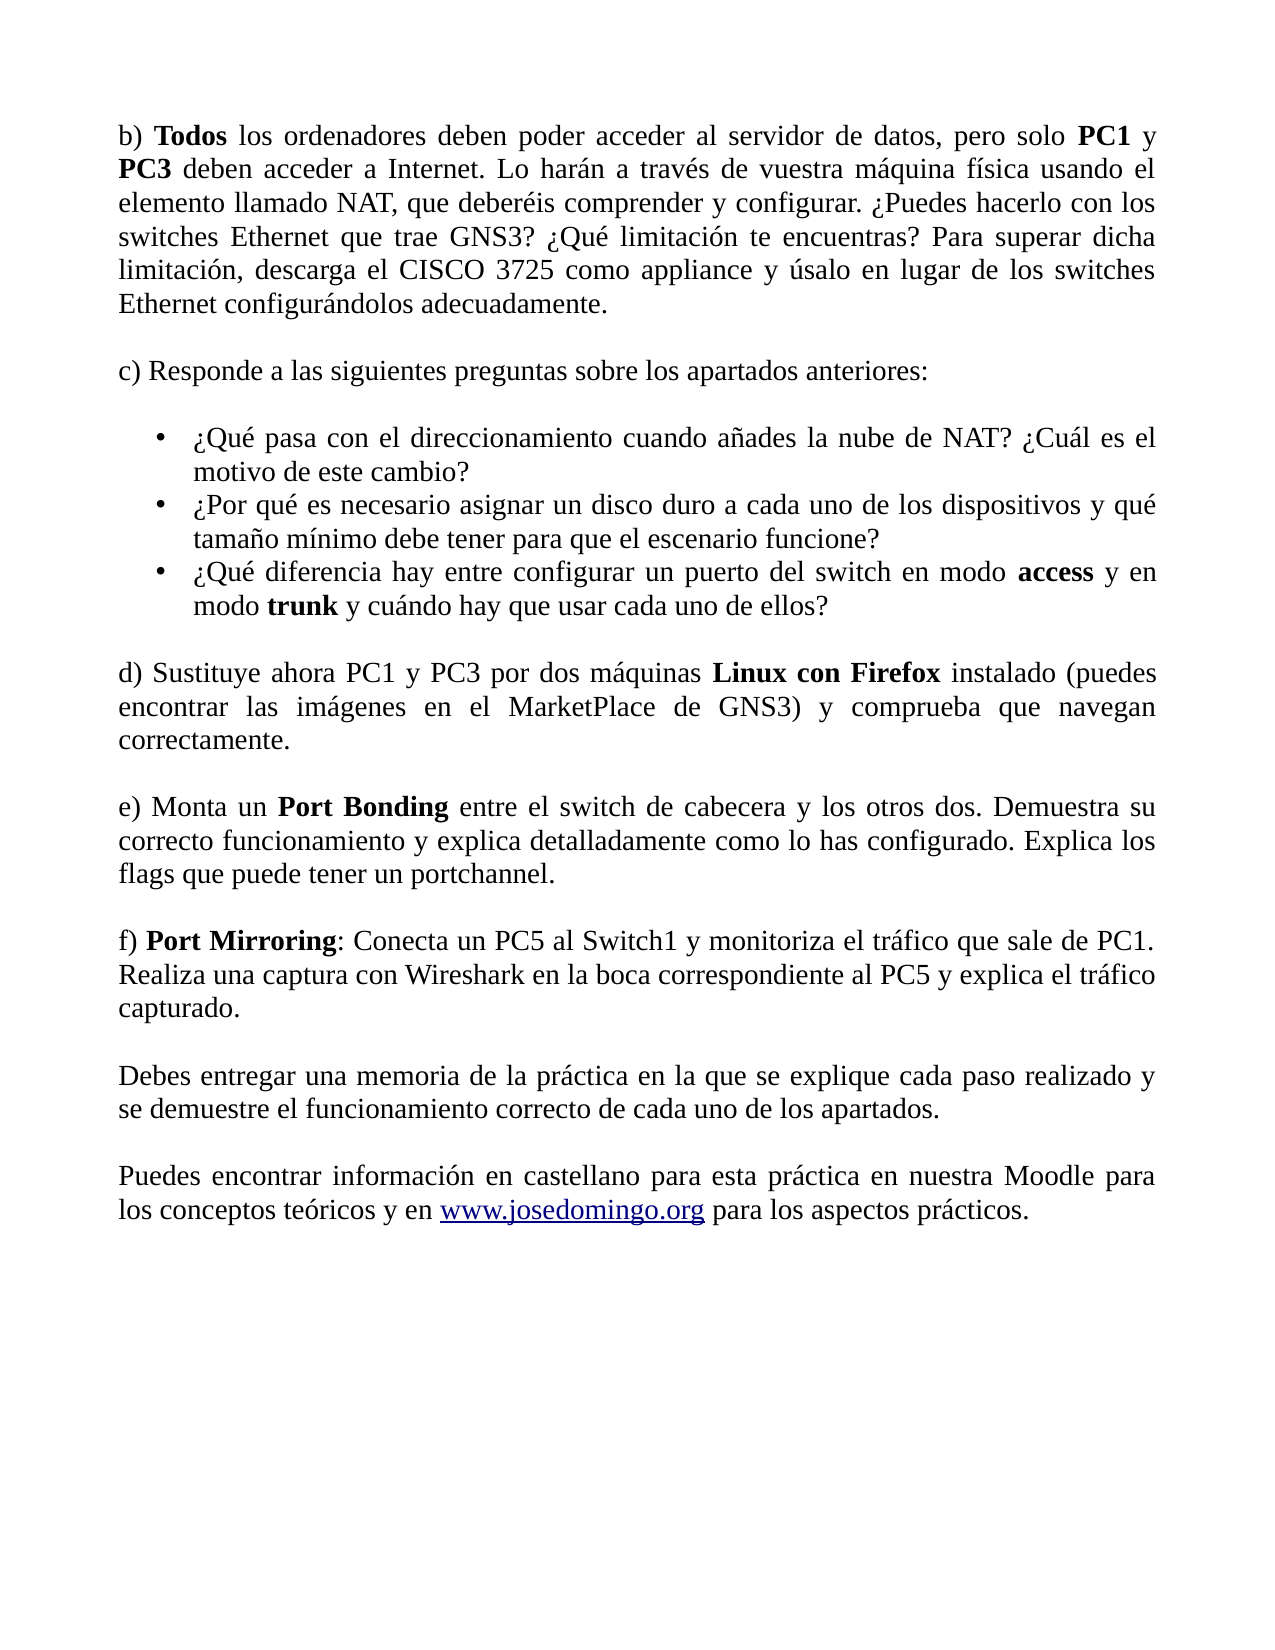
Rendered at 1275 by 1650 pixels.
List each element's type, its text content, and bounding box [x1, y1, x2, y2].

text c) Responde a las siguientes preguntas sobre los apartados anteriores: [118, 353, 1157, 386]
list ¿Qué pasa con el direccionamiento cuando añades la nube de NAT? ¿Cuál es el motivo de este cambio? [156, 420, 1157, 487]
text e) Monta un Port Bonding entre el switch de cabecera y los otros dos. Demuestra su correcto funcionamiento y explica detalladamente como lo has configurado. Explica los flags que puede tener un portchannel. [118, 789, 1157, 890]
text Debes entregar una memoria de la práctica en la que se explique cada paso realizado y se demuestre el funcionamiento correcto de cada uno de los apartados. [118, 1058, 1157, 1125]
text b) Todos los ordenadores deben poder acceder al servidor de datos, pero solo PC1 y PC3 deben acceder a Internet. Lo harán a través de vuestra máquina física usando el elemento llamado NAT, que deberéis comprender y configurar. ¿Puedes hacerlo con los switches Ethernet que trae GNS3? ¿Qué limitación te encuentras? Para superar dicha limitación, descarga el CISCO 3725 como appliance y úsalo en lugar de los switches Ethernet configurándolos adecuadamente. [118, 118, 1157, 319]
list ¿Por qué es necesario asignar un disco duro a cada uno de los dispositivos y qué tamaño mínimo debe tener para que el escenario funcione? [156, 487, 1157, 554]
list ¿Qué diferencia hay entre configurar un puerto del switch en modo access y en modo trunk y cuándo hay que usar cada uno de ellos? [156, 554, 1157, 622]
text Puedes encontrar información en castellano para esta práctica en nuestra Moodle para los conceptos teóricos y en www.josedomingo.org para los aspectos prácticos. [118, 1158, 1157, 1225]
text d) Sustituye ahora PC1 y PC3 por dos máquinas Linux con Firefox instalado (puedes encontrar las imágenes en el MarketPlace de GNS3) y comprueba que navegan correctamente. [118, 655, 1157, 756]
text f) Port Mirroring: Conecta un PC5 al Switch1 y monitoriza el tráfico que sale de PC1. Realiza una captura con Wireshark en la boca correspondiente al PC5 y explica el tráfico capturado. [118, 923, 1157, 1024]
